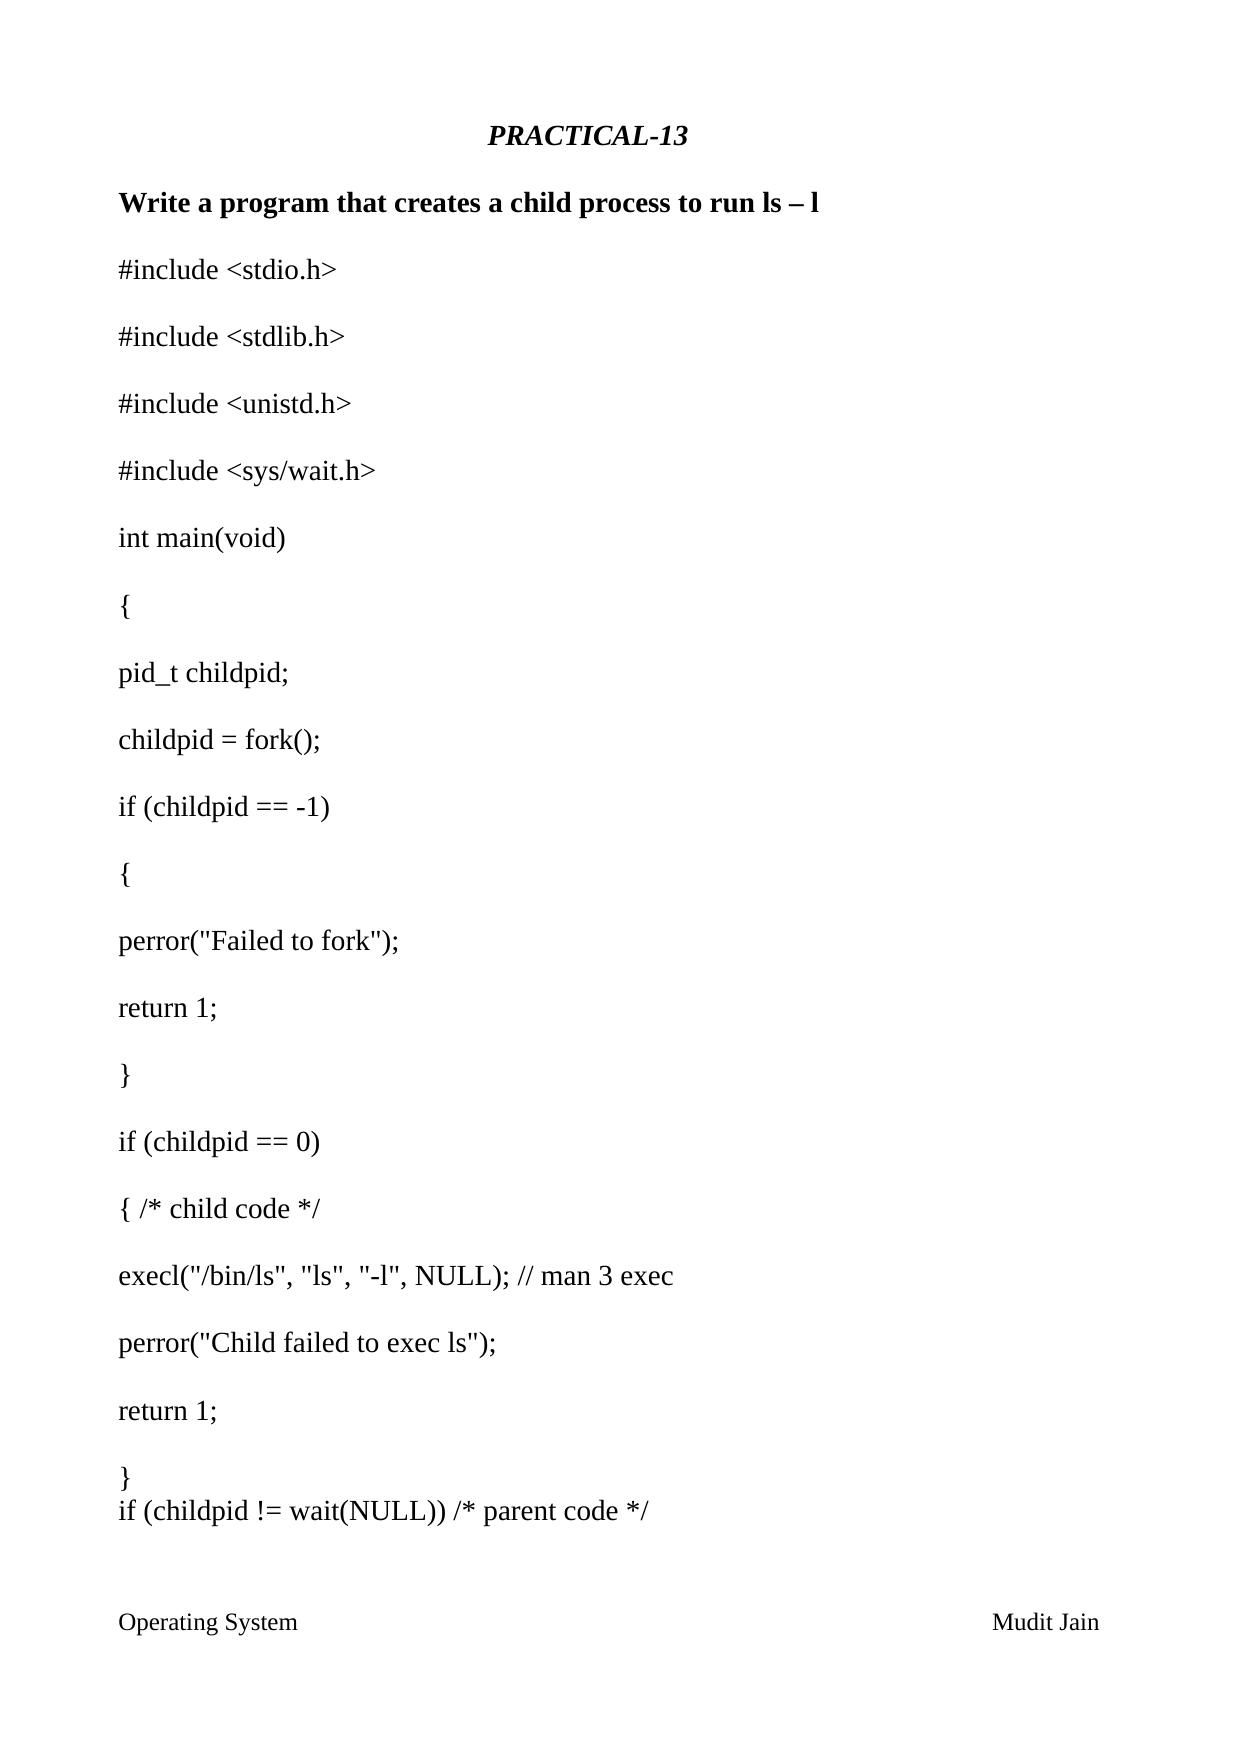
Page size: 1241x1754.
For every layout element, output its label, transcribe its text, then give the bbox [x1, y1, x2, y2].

text perror("Failed to fork"); [118, 923, 1122, 957]
text { /* child code */ [118, 1191, 1122, 1225]
text Write a program that creates a child process to run ls – l [118, 185, 1122, 219]
text perror("Child failed to exec ls"); [118, 1326, 1122, 1359]
text execl("/bin/ls", "ls", "-l", NULL); // man 3 exec [118, 1258, 1122, 1292]
text { [118, 856, 1122, 889]
text #include <unistd.h> [118, 386, 1122, 420]
text } [118, 1460, 1122, 1493]
text #include <sys/wait.h> [118, 453, 1122, 487]
text if (childpid != wait(NULL)) /* parent code */ [118, 1493, 1122, 1527]
text #include <stdlib.h> [118, 319, 1122, 353]
text pid_t childpid; [118, 655, 1122, 688]
text if (childpid == -1) [118, 789, 1122, 822]
text PRACTICAL-13 [118, 118, 1122, 152]
text { [118, 588, 1122, 621]
text #include <stdio.h> [118, 252, 1122, 286]
text return 1; [118, 1393, 1122, 1426]
text childpid = fork(); [118, 722, 1122, 755]
text if (childpid == 0) [118, 1124, 1122, 1158]
text int main(void) [118, 521, 1122, 554]
text } [118, 1057, 1122, 1091]
text return 1; [118, 990, 1122, 1024]
